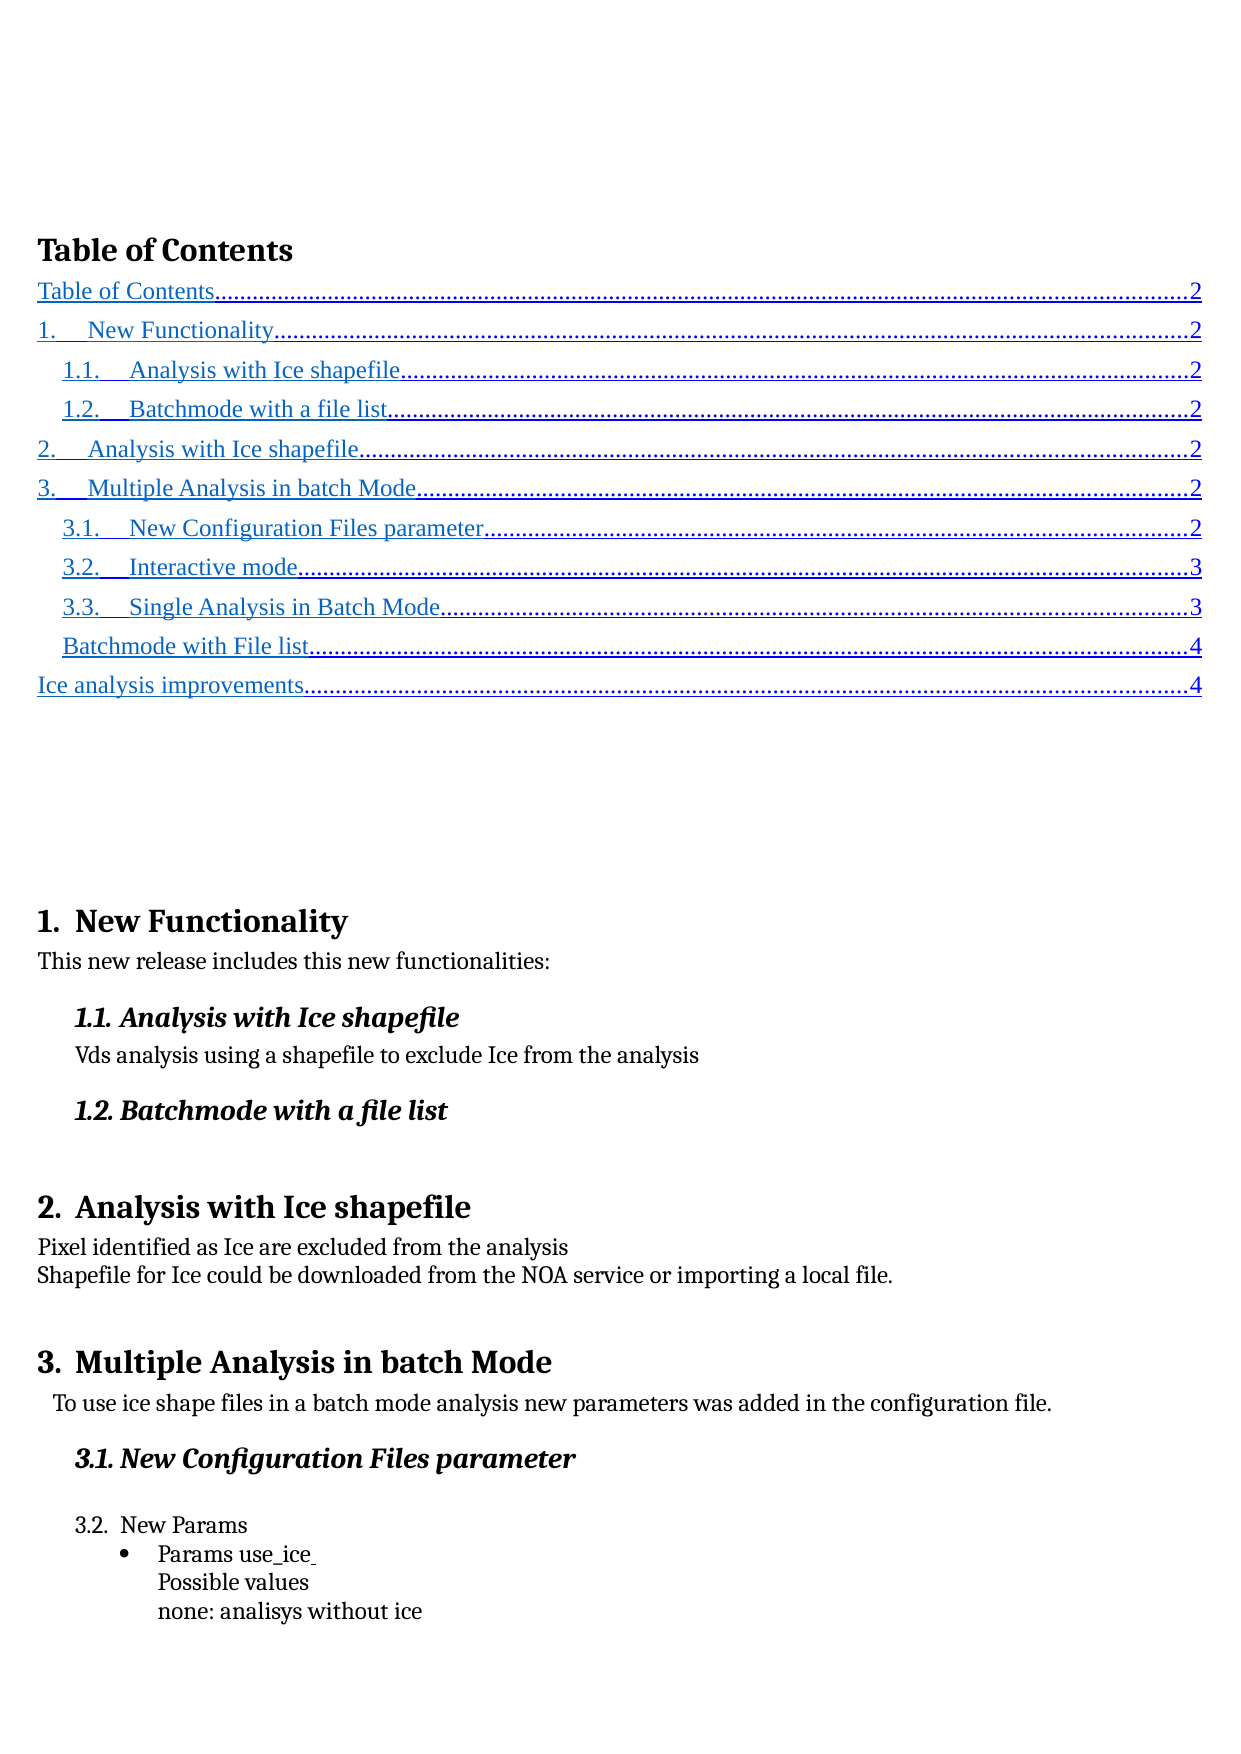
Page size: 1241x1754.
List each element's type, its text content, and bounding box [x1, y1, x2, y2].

text Batchmode with File list 4 [62, 631, 1203, 660]
text 1.1. Analysis with Ice shapefile 2 [62, 355, 1203, 384]
text 2. Analysis with Ice shapefile 2 [37, 434, 1203, 463]
text To use ice shape files in a batch mode analysis new parameters was added in the configuration file. [52, 1388, 1203, 1417]
subtitle Table of Contents [37, 232, 1203, 270]
text 1.2. Batchmode with a file list 2 [62, 394, 1203, 423]
list New Params [75, 1511, 1203, 1539]
list Batchmode with a file list [75, 1094, 1203, 1128]
list Analysis with Ice shapefile [75, 1001, 1203, 1034]
list New Configuration Files parameter [75, 1442, 1203, 1476]
text This new release includes this new functionalities: [37, 947, 1203, 976]
text Shapefile for Ice could be downloaded from the NOA service or importing a local file. [37, 1261, 1203, 1290]
text 1. New Functionality 2 [37, 316, 1203, 344]
list Params use_ice Possible values none: analisys without ice [120, 1539, 1203, 1626]
text Vds analysis using a shapefile to exclude Ice from the analysis [37, 1041, 1203, 1069]
list Analysis with Ice shapefile [37, 1188, 1203, 1226]
text 3. Multiple Analysis in batch Mode 2 [37, 473, 1203, 502]
text 3.3. Single Analysis in Batch Mode 3 [62, 592, 1203, 621]
text 3.2. Interactive mode 3 [62, 552, 1203, 581]
text Table of Contents 2 [37, 276, 1203, 305]
text Pixel identified as Ice are excluded from the analysis [37, 1233, 1203, 1261]
list Multiple Analysis in batch Mode [37, 1344, 1203, 1382]
text 3.1. New Configuration Files parameter 2 [62, 513, 1203, 542]
text Ice analysis improvements 4 [37, 671, 1203, 699]
list New Functionality [37, 903, 1203, 941]
